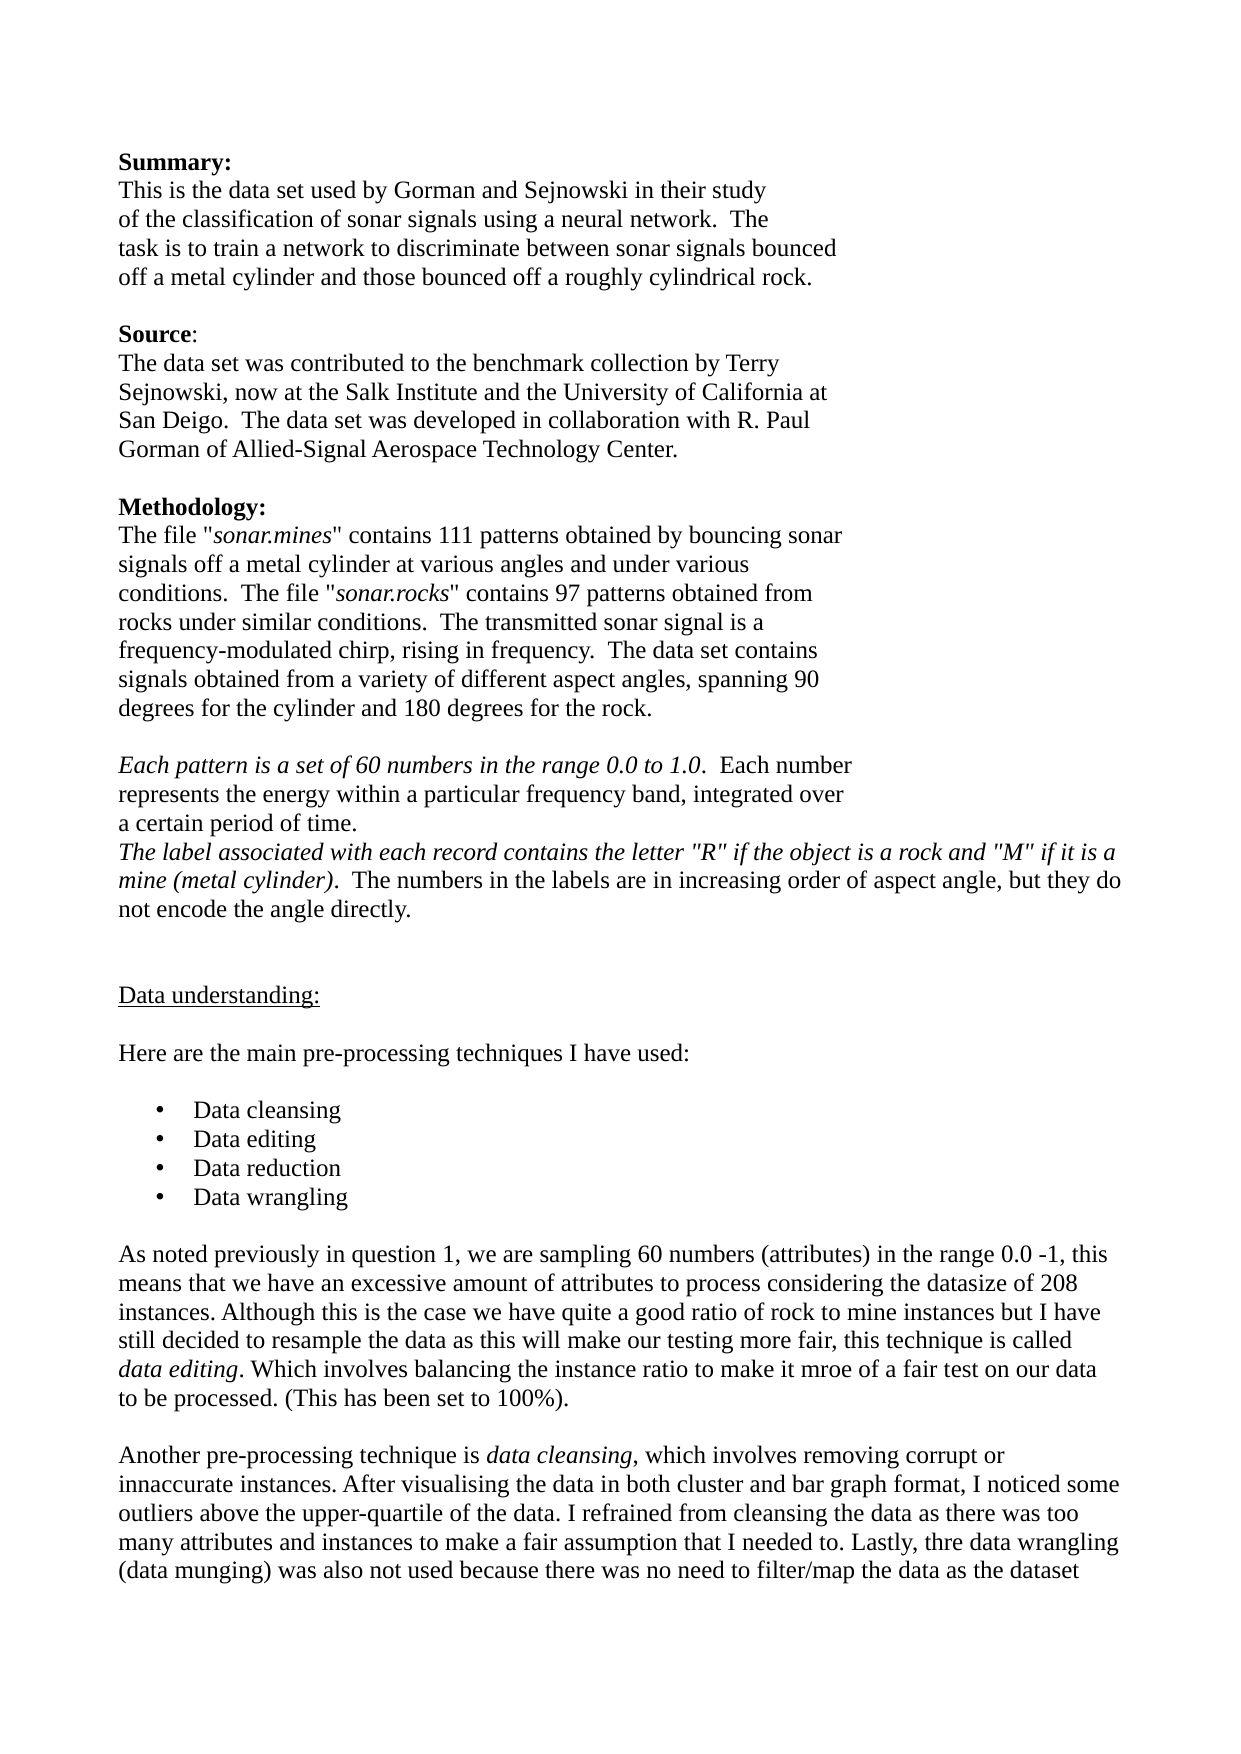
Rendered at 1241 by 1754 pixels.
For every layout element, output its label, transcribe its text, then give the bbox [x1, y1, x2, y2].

text The label associated with each record contains the letter "R" if the object is a rock and "M" if it is a mine (metal cylinder). The numbers in the labels are in increasing order of aspect angle, but they do not encode the angle directly. [118, 837, 1122, 923]
text San Deigo. The data set was developed in collaboration with R. Paul [118, 406, 1122, 434]
text signals off a metal cylinder at various angles and under various [118, 549, 1122, 578]
text of the classification of sonar signals using a neural network. The [118, 204, 1122, 233]
text Another pre-processing technique is data cleansing, which involves removing corrupt or innaccurate instances. After visualising the data in both cluster and bar graph format, I noticed some outliers above the upper-quartile of the data. I refrained from cleansing the data as there was too many attributes and instances to make a fair assumption that I needed to. Lastly, thre data wrangling (data munging) was also not used because there was no need to filter/map the data as the dataset [118, 1441, 1122, 1584]
text Source: [118, 319, 1122, 348]
list Data reduction [156, 1153, 1122, 1182]
text frequency-modulated chirp, rising in frequency. The data set contains [118, 636, 1122, 664]
text Here are the main pre-processing techniques I have used: [118, 1038, 1122, 1067]
list Data cleansing [156, 1096, 1122, 1124]
text Sejnowski, now at the Salk Institute and the University of California at [118, 377, 1122, 406]
text a certain period of time. [118, 808, 1122, 837]
text The data set was contributed to the benchmark collection by Terry [118, 348, 1122, 377]
text represents the energy within a particular frequency band, integrated over [118, 779, 1122, 808]
text rocks under similar conditions. The transmitted sonar signal is a [118, 607, 1122, 636]
text task is to train a network to discriminate between sonar signals bounced [118, 233, 1122, 262]
text Data understanding: [118, 981, 1122, 1009]
list Data editing [156, 1124, 1122, 1153]
text Summary: [118, 147, 1122, 176]
text conditions. The file "sonar.rocks" contains 97 patterns obtained from [118, 578, 1122, 607]
text Each pattern is a set of 60 numbers in the range 0.0 to 1.0. Each number [118, 751, 1122, 779]
text Gorman of Allied-Signal Aerospace Technology Center. [118, 434, 1122, 463]
text off a metal cylinder and those bounced off a roughly cylindrical rock. [118, 262, 1122, 291]
text As noted previously in question 1, we are sampling 60 numbers (attributes) in the range 0.0 -1, this means that we have an excessive amount of attributes to process considering the datasize of 208 instances. Although this is the case we have quite a good ratio of rock to mine instances but I have still decided to resample the data as this will make our testing more fair, this technique is called data editing. Which involves balancing the instance ratio to make it mroe of a fair test on our data to be processed. (This has been set to 100%). [118, 1239, 1122, 1412]
text Methodology: [118, 492, 1122, 521]
list Data wrangling [156, 1182, 1122, 1211]
text This is the data set used by Gorman and Sejnowski in their study [118, 176, 1122, 204]
text The file "sonar.mines" contains 111 patterns obtained by bouncing sonar [118, 521, 1122, 549]
text signals obtained from a variety of different aspect angles, spanning 90 [118, 664, 1122, 693]
text degrees for the cylinder and 180 degrees for the rock. [118, 693, 1122, 722]
